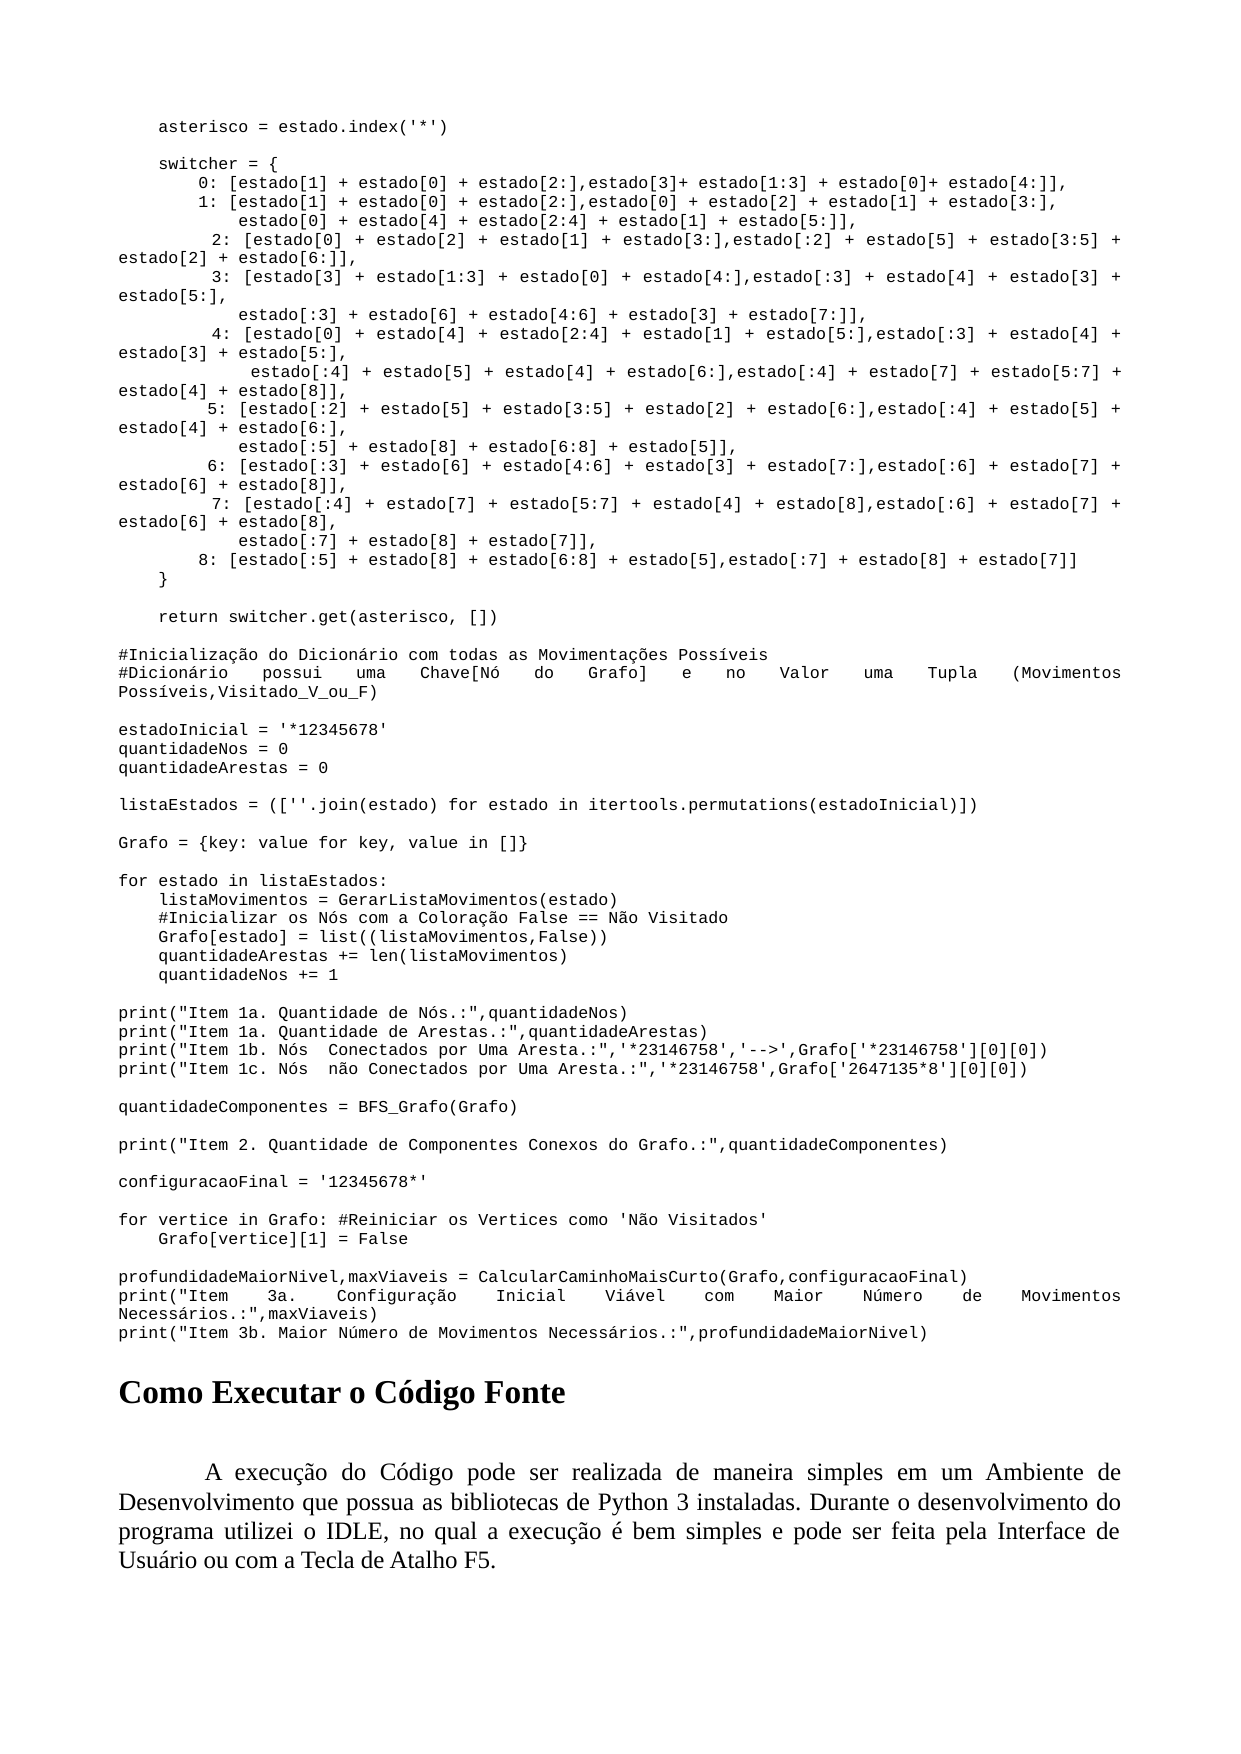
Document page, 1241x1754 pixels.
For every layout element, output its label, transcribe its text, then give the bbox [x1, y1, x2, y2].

text #Inicializar os Nós com a Coloração False == Não Visitado [118, 910, 1122, 929]
text return switcher.get(asterisco, []) [118, 608, 1122, 627]
text quantidadeArestas = 0 [118, 759, 1122, 778]
text quantidadeNos += 1 [118, 967, 1122, 985]
text for vertice in Grafo: #Reiniciar os Vertices como 'Não Visitados' [118, 1212, 1122, 1231]
text print("Item 2. Quantidade de Componentes Conexos do Grafo.:",quantidadeComponentes) [118, 1136, 1122, 1155]
text estado[0] + estado[4] + estado[2:4] + estado[1] + estado[5:]], [118, 212, 1122, 231]
text print("Item 3b. Maior Número de Movimentos Necessários.:",profundidadeMaiorNivel) [118, 1325, 1122, 1344]
text configuracaoFinal = '12345678*' [118, 1174, 1122, 1193]
text listaEstados = ([''.join(estado) for estado in itertools.permutations(estadoInicial)]) [118, 797, 1122, 816]
text 8: [estado[:5] + estado[8] + estado[6:8] + estado[5],estado[:7] + estado[8] + estado[7]] [118, 552, 1122, 571]
text print("Item 1c. Nós não Conectados por Uma Aresta.:",'*23146758',Grafo['2647135*8'][0][0]) [118, 1061, 1122, 1080]
text estadoInicial = '*12345678' [118, 721, 1122, 740]
text profundidadeMaiorNivel,maxViaveis = CalcularCaminhoMaisCurto(Grafo,configuracaoFinal) [118, 1268, 1122, 1287]
text #Inicialização do Dicionário com todas as Movimentações Possíveis [118, 646, 1122, 665]
text quantidadeComponentes = BFS_Grafo(Grafo) [118, 1098, 1122, 1117]
text estado[:5] + estado[8] + estado[6:8] + estado[5]], [118, 439, 1122, 457]
text 7: [estado[:4] + estado[7] + estado[5:7] + estado[4] + estado[8],estado[:6] + estado[7] + estado[6] + estado[8], [118, 495, 1122, 533]
text #Dicionário possui uma Chave[Nó do Grafo] e no Valor uma Tupla (Movimentos Possíveis,Visitado_V_ou_F) [118, 665, 1122, 703]
text estado[:4] + estado[5] + estado[4] + estado[6:],estado[:4] + estado[7] + estado[5:7] + estado[4] + estado[8]], [118, 363, 1122, 401]
text Grafo[vertice][1] = False [118, 1231, 1122, 1249]
text print("Item 1b. Nós Conectados por Uma Aresta.:",'*23146758','-->',Grafo['*23146758'][0][0]) [118, 1042, 1122, 1061]
text switcher = { [118, 156, 1122, 175]
text 0: [estado[1] + estado[0] + estado[2:],estado[3]+ estado[1:3] + estado[0]+ estado[4:]], [118, 175, 1122, 193]
text asterisco = estado.index('*') [118, 118, 1122, 137]
text 3: [estado[3] + estado[1:3] + estado[0] + estado[4:],estado[:3] + estado[4] + estado[3] + estado[5:], [118, 269, 1122, 307]
text 2: [estado[0] + estado[2] + estado[1] + estado[3:],estado[:2] + estado[5] + estado[3:5] + estado[2] + estado[6:]], [118, 231, 1122, 269]
text quantidadeArestas += len(listaMovimentos) [118, 948, 1122, 967]
text estado[:3] + estado[6] + estado[4:6] + estado[3] + estado[7:]], [118, 307, 1122, 326]
text 6: [estado[:3] + estado[6] + estado[4:6] + estado[3] + estado[7:],estado[:6] + estado[7] + estado[6] + estado[8]], [118, 457, 1122, 495]
text estado[:7] + estado[8] + estado[7]], [118, 533, 1122, 552]
text for estado in listaEstados: [118, 872, 1122, 891]
text } [118, 571, 1122, 589]
text Grafo = {key: value for key, value in []} [118, 834, 1122, 853]
text 4: [estado[0] + estado[4] + estado[2:4] + estado[1] + estado[5:],estado[:3] + estado[4] + estado[3] + estado[5:], [118, 326, 1122, 363]
text 1: [estado[1] + estado[0] + estado[2:],estado[0] + estado[2] + estado[1] + estado[3:], [118, 193, 1122, 212]
text print("Item 1a. Quantidade de Arestas.:",quantidadeArestas) [118, 1023, 1122, 1042]
text Como Executar o Código Fonte [118, 1372, 1122, 1411]
text 5: [estado[:2] + estado[5] + estado[3:5] + estado[2] + estado[6:],estado[:4] + estado[5] + estado[4] + estado[6:], [118, 401, 1122, 439]
text A execução do Código pode ser realizada de maneira simples em um Ambiente de Desenvolvimento que possua as bibliotecas de Python 3 instaladas. Durante o desenvolvimento do programa utilizei o IDLE, no qual a execução é bem simples e pode ser feita pela Interface de Usuário ou com a Tecla de Atalho F5. [118, 1449, 1122, 1574]
text print("Item 1a. Quantidade de Nós.:",quantidadeNos) [118, 1004, 1122, 1023]
text listaMovimentos = GerarListaMovimentos(estado) [118, 891, 1122, 910]
text print("Item 3a. Configuração Inicial Viável com Maior Número de Movimentos Necessários.:",maxViaveis) [118, 1287, 1122, 1325]
text Grafo[estado] = list((listaMovimentos,False)) [118, 929, 1122, 948]
text quantidadeNos = 0 [118, 740, 1122, 759]
